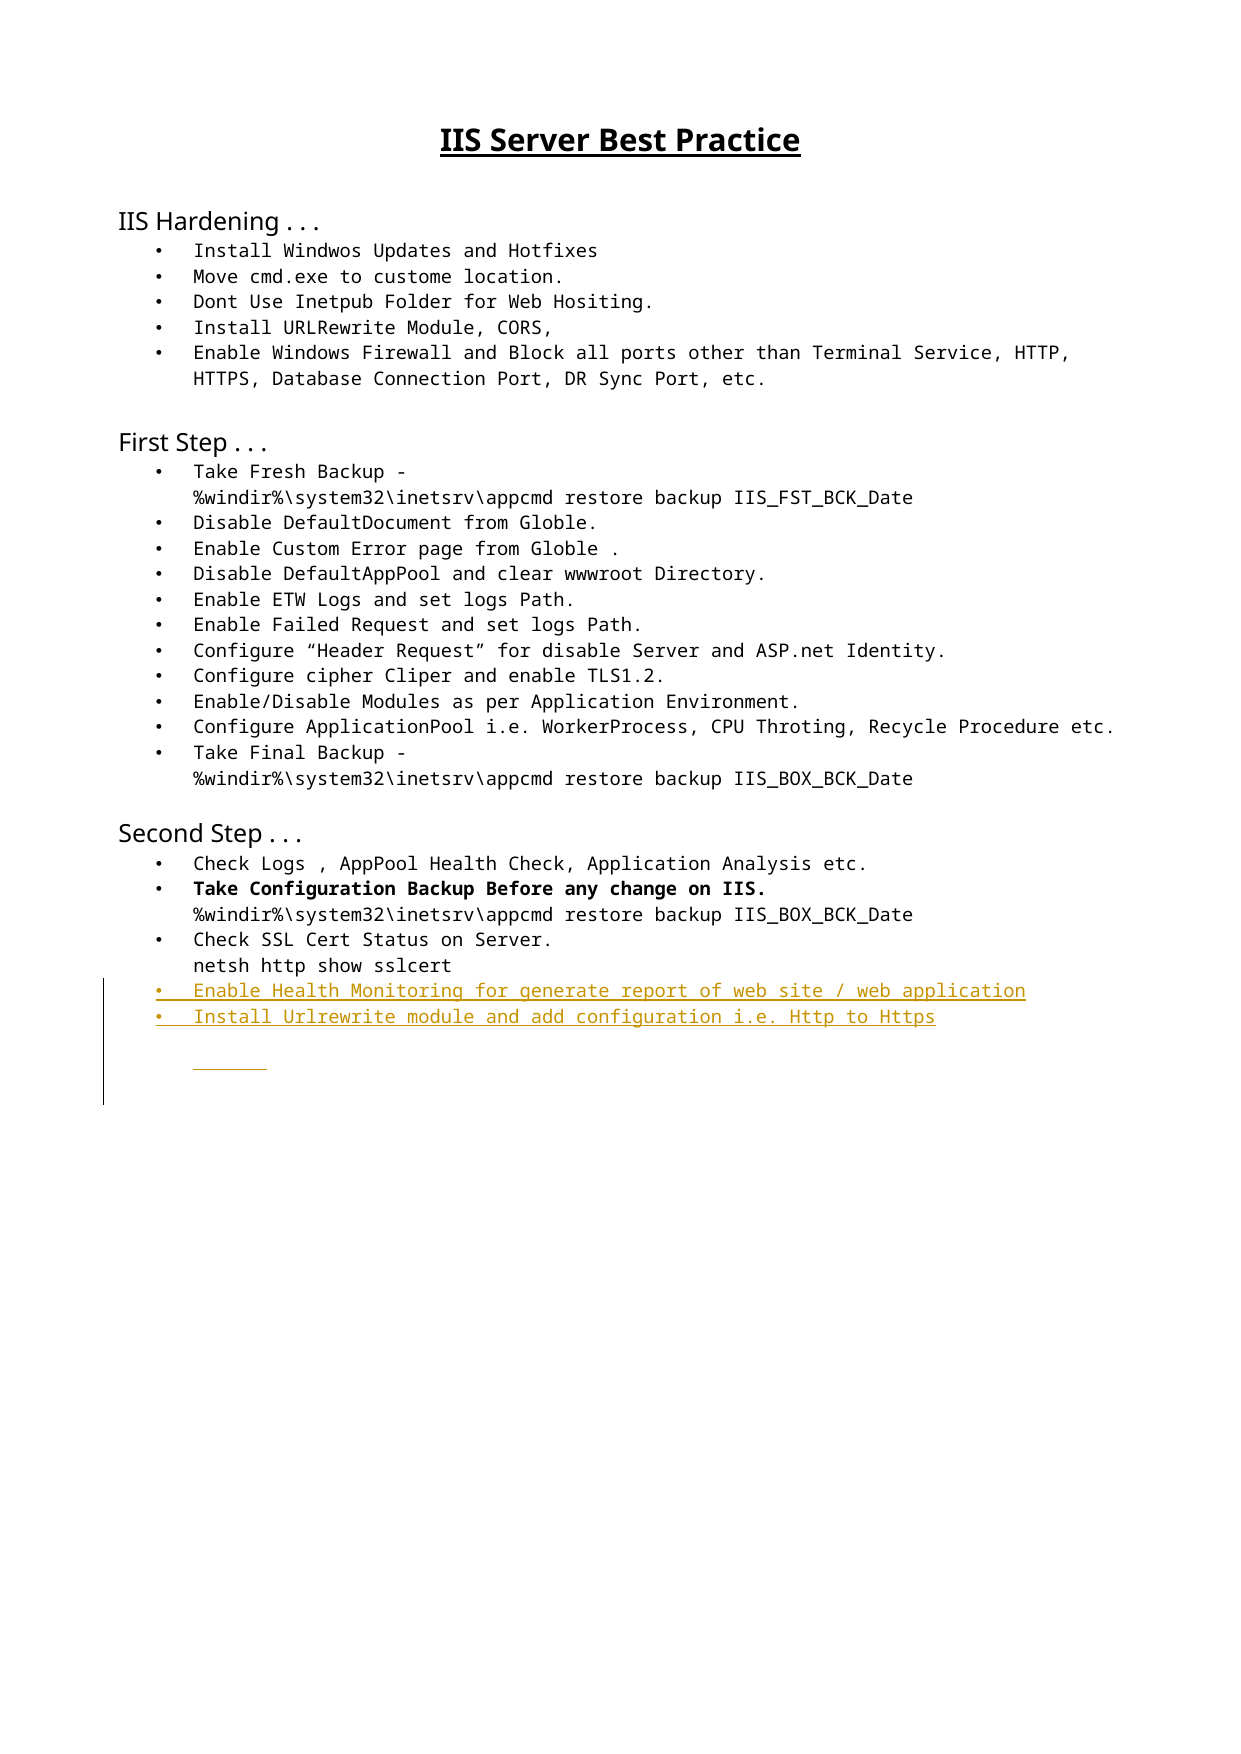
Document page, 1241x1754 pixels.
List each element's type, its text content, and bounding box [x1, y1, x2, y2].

list Install Urlrewrite module and add configuration i.e. Http to Https [156, 1003, 1122, 1029]
list Enable Windows Firewall and Block all ports other than Terminal Service, HTTP, HTTPS, Database Connection Port, DR Sync Port, etc. [156, 339, 1122, 391]
list %windir%\system32\inetsrv\appcmd restore backup IIS_BOX_BCK_Date [156, 765, 1122, 790]
list Disable DefaultDocument from Globle. [156, 510, 1122, 535]
list Install URLRewrite Module, CORS, [156, 314, 1122, 339]
list Configure cipher Cliper and enable TLS1.2. [156, 663, 1122, 688]
list Check Logs , AppPool Health Check, Application Analysis etc. [156, 850, 1122, 876]
list netsh http show sslcert [156, 952, 1122, 978]
text Second Step . . . [118, 816, 1122, 850]
list Install Windwos Updates and Hotfixes [156, 237, 1122, 263]
text IIS Hardening . . . [118, 203, 1122, 237]
list Disable DefaultAppPool and clear wwwroot Directory. [156, 561, 1122, 586]
list Dont Use Inetpub Folder for Web Hositing. [156, 288, 1122, 314]
list Configure ApplicationPool i.e. WorkerProcess, CPU Throting, Recycle Procedure etc. [156, 714, 1122, 739]
list Enable Failed Request and set logs Path. [156, 612, 1122, 637]
list %windir%\system32\inetsrv\appcmd restore backup IIS_BOX_BCK_Date [156, 901, 1122, 927]
list Enable Custom Error page from Globle . [156, 535, 1122, 561]
list Enable/Disable Modules as per Application Environment. [156, 688, 1122, 714]
text First Step . . . [118, 424, 1122, 459]
list Enable ETW Logs and set logs Path. [156, 586, 1122, 612]
list Check SSL Cert Status on Server. [156, 927, 1122, 952]
list Enable Health Monitoring for generate report of web site / web application [156, 978, 1122, 1003]
list Move cmd.exe to custome location. [156, 263, 1122, 288]
list Take Fresh Backup - [156, 459, 1122, 484]
list %windir%\system32\inetsrv\appcmd restore backup IIS_FST_BCK_Date [156, 484, 1122, 510]
list Take Final Backup - [156, 739, 1122, 765]
text IIS Server Best Practice [118, 118, 1122, 161]
list Configure “Header Request” for disable Server and ASP.net Identity. [156, 637, 1122, 663]
list Take Configuration Backup Before any change on IIS. [156, 876, 1122, 901]
